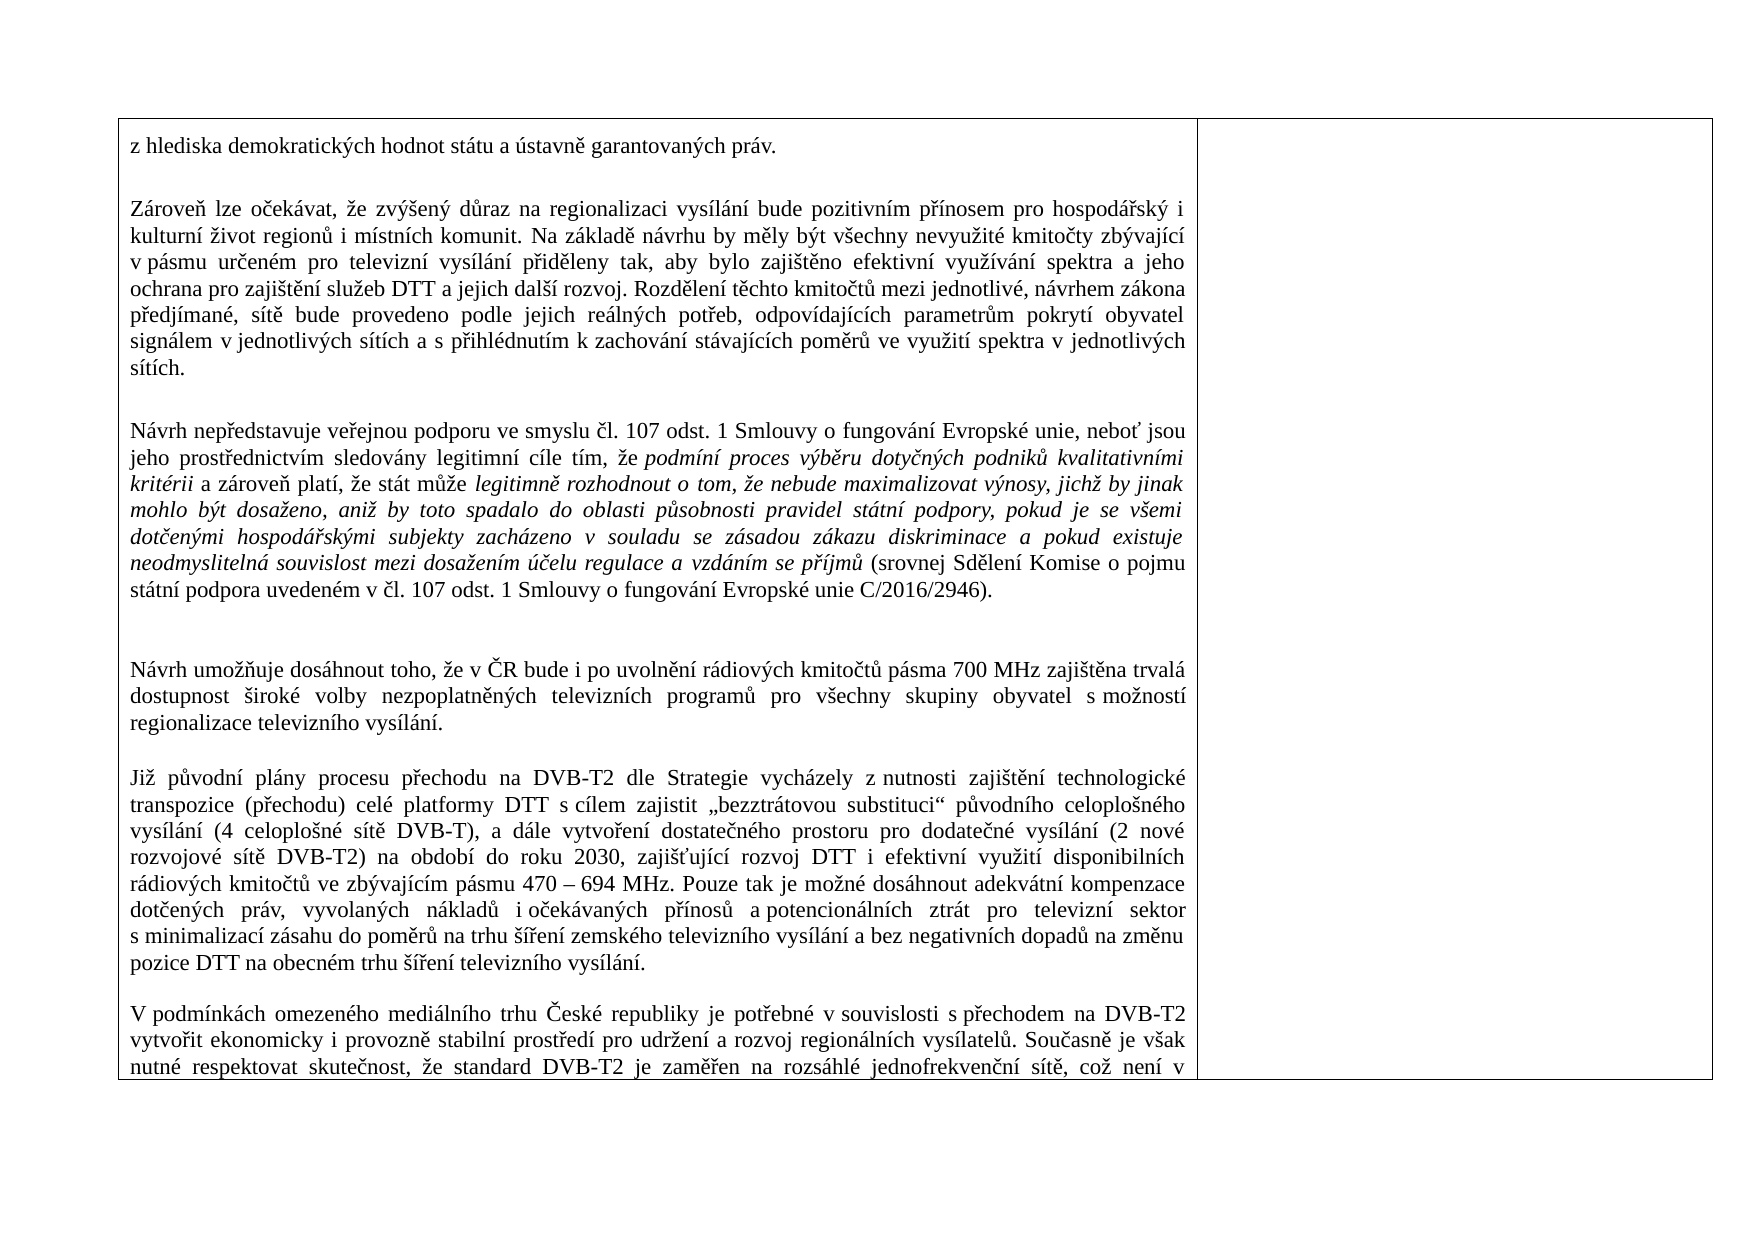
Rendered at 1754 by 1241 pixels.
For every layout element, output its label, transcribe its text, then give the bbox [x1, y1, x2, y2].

table_cell Do Části první, Čl. II návrhu se za bod 3. vkládají nové body 4. – 9., které zní: „4. Za účelem dokončení přechodu zemského digitálního televizního vysílání na standard DVB-T2/HEVC.265 (dále jen „standard DVB-T2“) a zachování možnosti regionálního vysílání v rámci celoplošného zemského digitálního televizního vysílání, udělí Český telekomunikační úřad (dále jen „Úřad“) dva příděly rádiových kmitočtů pro sestavení dvou celoplošných sítí elektronických komunikací pro šíření zemského digitálního televizního vysílání ve standardu DVB-T2 (dále jen „rozvojový příděl“). Rozvojový příděl Úřad udělí na žádost o udělení rozvojového přídělu podanou do 60 dnů ode dne nabytí účinnosti tohoto zákona držitelem přídělu rádiových kmitočtů pro šíření celoplošného zemského digitálního televizního vysílání, který byl dotčen ztrátou podílu na využití rádiového spektra v podobě ztráty kmitočtů v důsledku změny svého přídělu v souvislosti s přechodem na standard DVB-T2 podle čl. II. zákona č. 252/2017 Sb., kterým se mění zákon č. 127/2005 Sb., o elektronických komunikacích a o změně některých souvisejících zákonů (zákon o elektronických komunikacích), ve znění pozdějších předpisů a zákon č. 483/1991 Sb., o České televizi, ve znění pozdějších předpisů (dále jen „ztráta kmitočtů“). Úřad rozhodne o udělení rozvojového přídělu do 120 dnů ode dne účinnosti tohoto zákona podle pořadí žadatelů. Pořadí žadatelů podle předchozí věty Úřad určí podle výše rozsahu ztráty kmitočtů s dopady na technickou možnost regionálního vysílání v rámci celoplošného zemského digitálního televizního vysílání. Úřad stanoví dobu platnosti rozvojového přídělu do 31. 12. 2030. 5. Při postupu podle bodu 4 a za účelem naplnění veřejné služby v oblasti televizního vysílání, Úřad vyhradí jeden rozvojový příděl provozovateli multiplexu veřejné služby.) Provozovatel multiplexu veřejné služby je oprávněn do 6 měsíců od udělení rozvojového přídělu požádat Úřad, aby mu umožnil využití rádiových kmitočtů rozvojového přídělu v rámci celoplošné sítě, která byla dotčena ztrátou kmitočtů. 6. Držitel rozvojového přídělu do 6 měsíců od jeho udělení zajistí, aby každá jednotlivá síť vytvořená na základě rozvojového přídělu byla dostupná alespoň pro 95 % obyvatel České republiky počítaných podle údajů vyplývajících z posledního sčítání lidu) a současně, pokud to technické podmínky umožní, zajistí, aby taková celoplošná síť umožňovala i regionální vysílání v jejím rámci. Provozovatel multiplexu veřejné služby splní tuto povinnost do 12 měsíců od udělení rozvojového přídělu. 7. Individuální oprávnění k využívání rádiových kmitočtů pro šíření zemského digitálního televizního vysílání prostřednictvím sítě rozvojového přídělu udělí Úřad na žádost držitele rozvojového přídělu tak, aby v souladu jeho s technickými možnostmi mohla být k šíření zemského digitálního televizního vysílání prostřednictvím rozvojového přídělu využita stávající stanoviště vysílačů celoplošných sítí ve standardu DVB-T2. 8. Pro udělení rozvojového přídělu podle bodu 4 se použije § 22 zákona č. 127/2005 Sb., o elektronických komunikacích, ve znění účinném ke dni nabytí účinnosti tohoto zákona; § 21 zákona se pro řízení podle bodu 4 nepoužije. 9. Nedojde-li k udělení rozvojového přídělu podle předchozích bodů, postupuje Úřad podle § 21 zákona č. 127/2005 Sb., o elektronických komunikacích, ve znění účinném ke dni nabytí účinnosti tohoto zákona.“ Odůvodnění Obecná část Předkládá se pozměňovací návrh (dále jen „návrh“) k návrhu zákona, kterým se mění zákon č. 127/2005 Sb., o elektronických komunikacích a o změně některých souvisejících zákonů (zákon o elektronických komunikacích), ve znění pozdějších předpisů, a o změně některých dalších zákonů. Hlavním cílem návrhu je, a to především v souladu s předpoklady Strategie rozvoje zemského digitálního televizního vysílání schválené usnesením vlády ze dne 20. července 2016 č. 648 (dále jen „Strategie“), zachování stability zemského televizního vysílání, potažmo celé mediální oblasti, a zohlednění potřebné míry kompenzace vůči subjektům dotčeným nuceným přechodem zemského digitálního televizního vysílání (dále jen „DTT“) na standard DVB-T2/HEVC.265 (Digital Video Broadcasting – Terrestrial) tak, jak byl realizován materiálně předcházející novelou v podobě zákona č. 252/2017 Sb., kterým se mění zákon č. 127/2005 Sb., o elektronických komunikacích a o změně některých souvisejících zákonů (zákon o elektronických komunikacích), ve znění pozdějších předpisů, a zákon č. 483/1991 Sb., o České televizi, ve znění pozdějších předpisů. Návrh vychází z předpokladu, že v důsledku procesů vynucených státem nesmí dojít ke zhoršení pozice jednotlivých subjektů na trhu šíření DTT, neboť v opačném případě nelze z jejich strany vyloučit eventuální právní kroky vč. možné žaloby proti České republice stran ochrany investic. Návrh má zároveň předejít situaci, kdy by na základě proběhlého zásahu státu došlo k narušení poměrů na příslušném trhu šíření televizního vysílání a ovlivnění budoucího vývoje ve prospěch omezení soutěže a nepřiměřeného zvýhodnění alternativních platforem televizního vysílání. V případě, že by zásahem státu byl v budoucnu snížen podíl DTT na příslušném trhu, došlo by i k nežádoucímu efektu zvýšení nákladů obyvatelstva na příjem televizního vysílání. Návrh navrhuje doplnit mezi možná kritéria pro hodnocení žádostí o udělení práv k využívání rádiových kmitočtů podle § 21 odst. 3 zákona o elektronických komunikacích též kritérium možnosti regionálního využití rádiových kmitočtů. Jde o doplnění demonstrativního výčtu, jehož využití je pro ČTÚ fakultativní. Návrh vychází dále z předpokladu, že je v souladu s veřejným zájmem, aby došlo co možná k největšímu využití dostupných kapacit pro DTT v rámci přiděleného vysílacího pásma, jelikož bezplatné zemské televizní vysílání představuje dominantní způsob příjmu televizního vysílání v České republice celkově. Televizní vysílání samotné má přitom jako informační zdroj stále nezanedbatelný význam pro většinu populace. Rozvoj DTT tak z povahy věci přináší ve svém důsledku pestřejší a dostupnější nabídku informací občanům, což má pozitivní dopad i z hlediska demokratických hodnot státu a ústavně garantovaných práv. Zároveň lze očekávat, že zvýšený důraz na regionalizaci vysílání bude pozitivním přínosem pro hospodářský i kulturní život regionů i místních komunit. Na základě návrhu by měly být všechny nevyužité kmitočty zbývající v pásmu určeném pro televizní vysílání přiděleny tak, aby bylo zajištěno efektivní využívání spektra a jeho ochrana pro zajištění služeb DTT a jejich další rozvoj. Rozdělení těchto kmitočtů mezi jednotlivé, návrhem zákona předjímané, sítě bude provedeno podle jejich reálných potřeb, odpovídajících parametrům pokrytí obyvatel signálem v jednotlivých sítích a s přihlédnutím k zachování stávajících poměrů ve využití spektra v jednotlivých sítích. Návrh nepředstavuje veřejnou podporu ve smyslu čl. 107 odst. 1 Smlouvy o fungování Evropské unie, neboť jsou jeho prostřednictvím sledovány legitimní cíle tím, že podmíní proces výběru dotyčných podniků kvalitativními kritérii a zároveň platí, že stát může legitimně rozhodnout o tom, že nebude maximalizovat výnosy, jichž by jinak mohlo být dosaženo, aniž by toto spadalo do oblasti působnosti pravidel státní podpory, pokud je se všemi dotčenými hospodářskými subjekty zacházeno v souladu se zásadou zákazu diskriminace a pokud existuje neodmyslitelná souvislost mezi dosažením účelu regulace a vzdáním se příjmů (srovnej Sdělení Komise o pojmu státní podpora uvedeném v čl. 107 odst. 1 Smlouvy o fungování Evropské unie C/2016/2946). Návrh umožňuje dosáhnout toho, že v ČR bude i po uvolnění rádiových kmitočtů pásma 700 MHz zajištěna trvalá dostupnost široké volby nezpoplatněných televizních programů pro všechny skupiny obyvatel s možností regionalizace televizního vysílání. Již původní plány procesu přechodu na DVB-T2 dle Strategie vycházely z nutnosti zajištění technologické transpozice (přechodu) celé platformy DTT s cílem zajistit „bezztrátovou substituci“ původního celoplošného vysílání (4 celoplošné sítě DVB-T), a dále vytvoření dostatečného prostoru pro dodatečné vysílání (2 nové rozvojové sítě DVB-T2) na období do roku 2030, zajišťující rozvoj DTT i efektivní využití disponibilních rádiových kmitočtů ve zbývajícím pásmu 470 – 694 MHz. Pouze tak je možné dosáhnout adekvátní kompenzace dotčených práv, vyvolaných nákladů i očekávaných přínosů a potencionálních ztrát pro televizní sektor s minimalizací zásahu do poměrů na trhu šíření zemského televizního vysílání a bez negativních dopadů na změnu pozice DTT na obecném trhu šíření televizního vysílání. V podmínkách omezeného mediálního trhu České republiky je potřebné v souvislosti s přechodem na DVB-T2 vytvořit ekonomicky i provozně stabilní prostředí pro udržení a rozvoj regionálních vysílatelů. Současně je však nutné respektovat skutečnost, že standard DVB-T2 je zaměřen na rozsáhlé jednofrekvenční sítě, což není v souladu s potřebami regionálního vysílání. Z hlediska veřejného zájmu je základním dlouhodobým cílem procesu rozvoje DTT (vč. přechodu na DVB-T2) zajištění udržitelného rozvoje DTT jako klíčové bezplatné televizní platformy volně dostupných televizních programů nejméně do roku 2030, a to nejméně ve stejném rozsahu jako v době před přechodem na DVB-T2, ovšem ve vyšší kvalitě, která odpovídá inovacím v televizních technologiích a obsahovému rozvoji televizního vysílání. Součástí tohoto zájmu je též: Zabezpečení podmínek pro ekonomicky dostupnou a spektrálně efektivní regionalizaci alespoň jedné z celoplošných sítí DVB-T2 na základě dlouhodobě reálných/proveditelných a udržitelných požadavků provozovatelů televizního vysílání (a samozřejmě v souladu s možnostmi mezinárodní koordinace kmitočtů). Zabezpečení podmínek pro udržitelný rozvoj regionálního televizního vysílání v kombinaci celoplošného vysílání v síti využívané ze strany České televize a na základě efektivního a koordinovaného využití zbývajících kmitočtů či dostupných regionálně členěných sítí platformy DTT. Platforma DTT zaujímá v České republice klíčové postavení vzhledem k ostatním způsobům příjmu televizního vysílání. Tuto platformu, jedinou pro uživatele bezplatnou a v současnosti nejsilnější pro příjem televizního vysílání v České republice, užívají více než dvě třetiny domácností a téměř polovina domácností je na této platformě závislá coby na jediné možnosti příjmu televizního vysílání. Návrh tak má potenciální pozitivní dopady na znevýhodněné skupiny obyvatel, tj. zejména na osoby se zdravotním postižením či jinak znevýhodněné osoby (např. senioři). Dlouhodobé zachování této vysílací platformy, zajištění jejího rozsahu a možností jejího dalšího rozvoje je tedy nepochybně ve veřejném zájmu. K Čl. II K bodu 4 Realizace první fáze přechodu na DVB-T2, tj. vytvoření čtyř celoplošných sítí v tomto standardu při současné změně původních přídělů rádiových kmitočtů, měla praktický dopad v podobě disproporční ztráty podílů na využití rádiového spektra některých jejich držitelů. V souladu s účelem návrhu, tj. zejména: i) dokončení předjímaných kroků procesu přechodu zemského digitálního televizního vysílání na standard DVB-T2 podle Strategie, a ii) zachování možnosti regionálního vysílání v rámci celoplošného zemského digitálního televizního vysílání, udělí Úřad bezplatně dva příděly za účelem sestavení dvou celoplošných sítí elektronických komunikací pro šíření zemského digitálního televizního vysílání ve standardu DVB-T2, doplňující stávající čtyři sítě vzniklé v rámci přechodu na tento formát v jeho první fázi podle Strategie. Počet udělitelných přídělů rádiových kmitočtů vychází z omezení vycházejících z mezinárodní koordinace rádiových kmitočtů. Bezplatnost udělení přídělů rádiových kmitočtů je podmíněna jejich náhradovou povahou a vyvážená ročními poplatky za využívání rádiových kmitočtů v souladu s § 22 zákona č. 127/2005 Sb., o elektronických komunikacích. Český telekomunikační úřad na základě výše uvedeného udělí rozvojový příděl rádiových kmitočtů ve smyslu § 22 zákona č. 127/2005 Sb., o elektronických komunikacích, a to na žádost subjektu splňujícího podmínky návrhem stanovené, tj. takového subjektu, který utrpěl v důsledku změny svého přídělu v souvislosti s přechodem na standard DVB-T2 ztrátu podílu na využití rádiového spektra, a to v podobě ztráty kmitočtů s dopady na technickou možnost regionálního vysílání v rámci celoplošného zemského digitálního televizního vysílání. Oprávněný žadatel musí příslušnou žádost Českému telekomunikačnímu úřadu doručit ve lhůtě 60 dnů ode dne účinnosti návrhu zákona, jinak jeho právo zažádat o udělení přídělu tímto postupem zaniká. Český telekomunikační úřad rozhodne o udělení rozvojového přídělu do 120 dnů ode dne účinnosti tohoto zákona podle pořadí žadatelů, přičemž pořadí žadatelů bude určeno výší rozsahů ztrát podílů žadatelů na technickou možnost regionálního vysílání v rámci celoplošného zemského digitálního televizního vysílání. Český telekomunikační úřad stanoví dobu platnosti rozvojového přídělu do 31. 12. 2030, shodně s dobou platnosti přídělů změněných v rámci první fáze přechodu. To současně odpovídá požadavku na garanci provozování zemského digitálního televizního vysílání nejméně do roku 2030, v souladu s výkladem § 20 odst. 3 zákona o elektronických komunikacích ve vztahu k potřebě zachování zemského digitálního televizního vysílání z pohledu veřejného zájmu a evropské harmonizace. K bodu 5 Ustanovení upravuje vyhrazení dalších kmitočtů pro multiplex veřejné služby, a to za účelem jejich využití pro rozvoj vysílání České televize; na základě toho může být vysílání České televize provozováno prostřednictvím jedné či dvou sítí zemských vysílacích rádiových kmitočtů vyhrazených pro Českou televizi. Mechanismus odpovídá stávající úpravě vyhrazení kmitočtů § 3 odst. 2 zákona č. 483/1991 Sb., o České televizi, dle kterého kmitočty Český telekomunikační úřad v součinnosti s Radou pro rozhlasové a televizní vysílání nejprve vyhradí, přičemž práva k vyhrazeným kmitočtům se udělují na žádost České televizi přídělem bez předchozího výběrového řízení podle zákona o elektronických komunikacích. Česká televize jako provozovatel multiplexu veřejné služby je oprávněna do 6 měsíců od udělení přídělu požádat Český telekomunikační úřad, aby umožnil využití rádiových kmitočtů přídělu v rámci celoplošné sítě, která byla dotčena ztrátou kmitočtů. K bodu 6 Stanoví se povinnost dostatečného pokrytí sítí vytvořenou na základě rozvojového přídělu, a to dle obdobného kritéria, které pro své účely obsahuje zákon o České televizi, tj. umožnění příjmu alespoň 95 % obyvatel České republiky počítaných podle údajů vyplývajících z posledního sčítání lidu. V souladu se Strategií by měla tato síť poskytovat regionální vysílání, pokud to technické podmínky umožní. K bodu 7 Ustanovení určuje podmínky udělení individuálního oprávnění k využívání rádiových kmitočtů pro šíření zemského digitálního televizního vysílání prostřednictvím sítě sestavené na základě uděleného rozvojového přídělu Úřadem tak, aby bylo dosaženo co nejvyšší spektrální efektivity využití příslušných rádiových kmitočtů, zajištěn stejný rozsah pokrytí jako před přechodem zemského digitálního televizního vysílání na standard DVB-T2 a nejmenší možný negativní dopad na diváky. K bodu 8 Ustanovení konkretizuje aspekty procesního charakteru při udělování přídělu, přičemž v tomto ohledu nahrazuje postup dle § 21 zákona č. 127/2005 Sb., o elektronických komunikacích. K bodu 9 Toto ustanovení stanoví postup pro případ, kdy subjekt podle článku II bodu 4 návrhu ve lhůtě nepožádá o udělení rozvojového přídělu. [119, 119, 1197, 1079]
table_cell [1198, 119, 1712, 1079]
